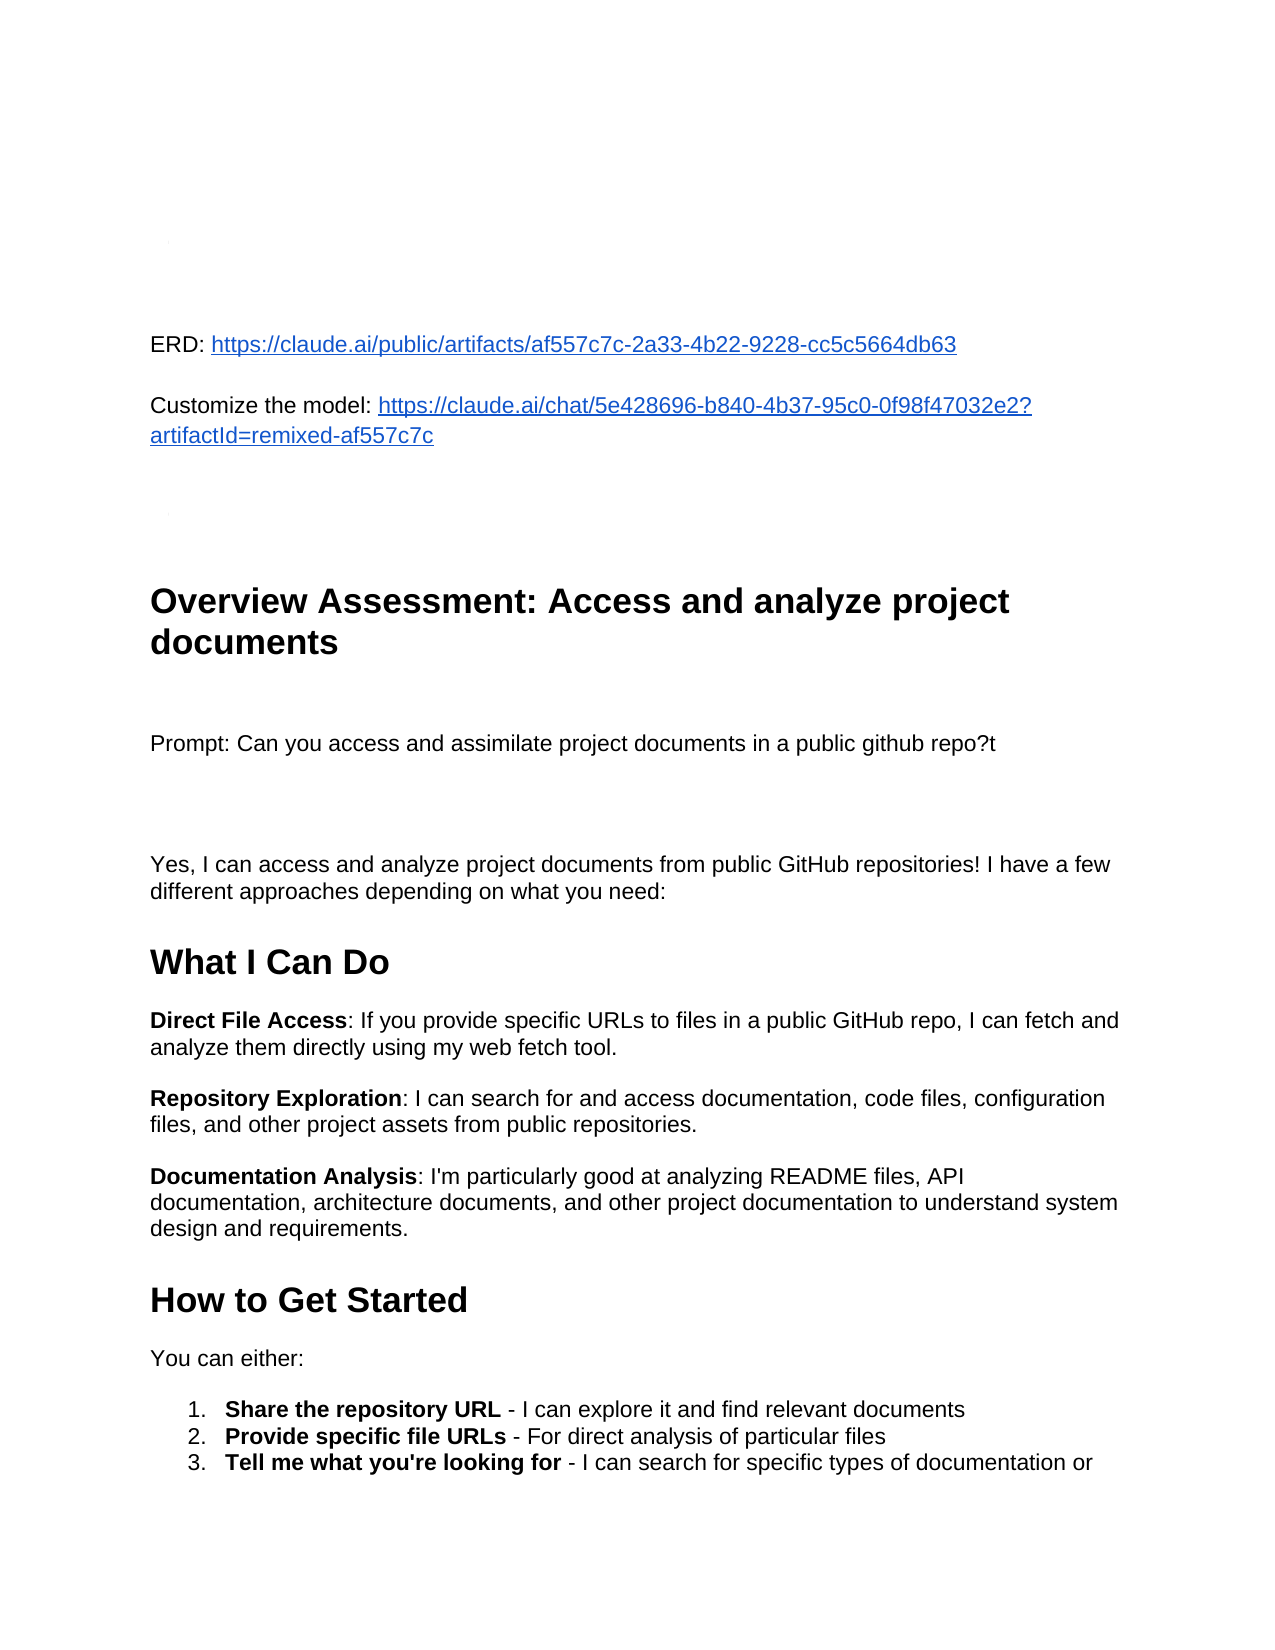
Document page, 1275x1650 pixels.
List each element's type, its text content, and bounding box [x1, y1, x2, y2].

list Tell me what you're looking for - I can search for specific types of documentation or [187, 1449, 1125, 1475]
text Prompt: Can you access and assimilate project documents in a public github repo?t [150, 730, 1125, 757]
list Share the repository URL - I can explore it and find relevant documents [187, 1396, 1125, 1423]
text Documentation Analysis: I'm particularly good at analyzing README files, API documentation, architecture documents, and other project documentation to understand system design and requirements. [150, 1163, 1125, 1242]
subtitle Overview Assessment: Access and analyze project documents [150, 580, 1125, 662]
list Provide specific file URLs - For direct analysis of particular files [187, 1423, 1125, 1449]
text Repository Exploration: I can search for and access documentation, code files, configuration files, and other project assets from public repositories. [150, 1085, 1125, 1138]
subtitle How to Get Started [150, 1279, 1125, 1320]
text Customize the model: https://claude.ai/chat/5e428696-b840-4b37-95c0-0f98f47032e2?artifactId=remixed-af557c7c [150, 392, 1125, 448]
text Direct File Access: If you provide specific URLs to files in a public GitHub repo, I can fetch and analyze them directly using my web fetch tool. [150, 1007, 1125, 1060]
text ERD: https://claude.ai/public/artifacts/af557c7c-2a33-4b22-9228-cc5c5664db63 [150, 331, 1125, 358]
subtitle What I Can Do [150, 942, 1125, 982]
text You can either: [150, 1345, 1125, 1371]
text Yes, I can access and analyze project documents from public GitHub repositories! I have a few different approaches depending on what you need: [150, 851, 1125, 904]
